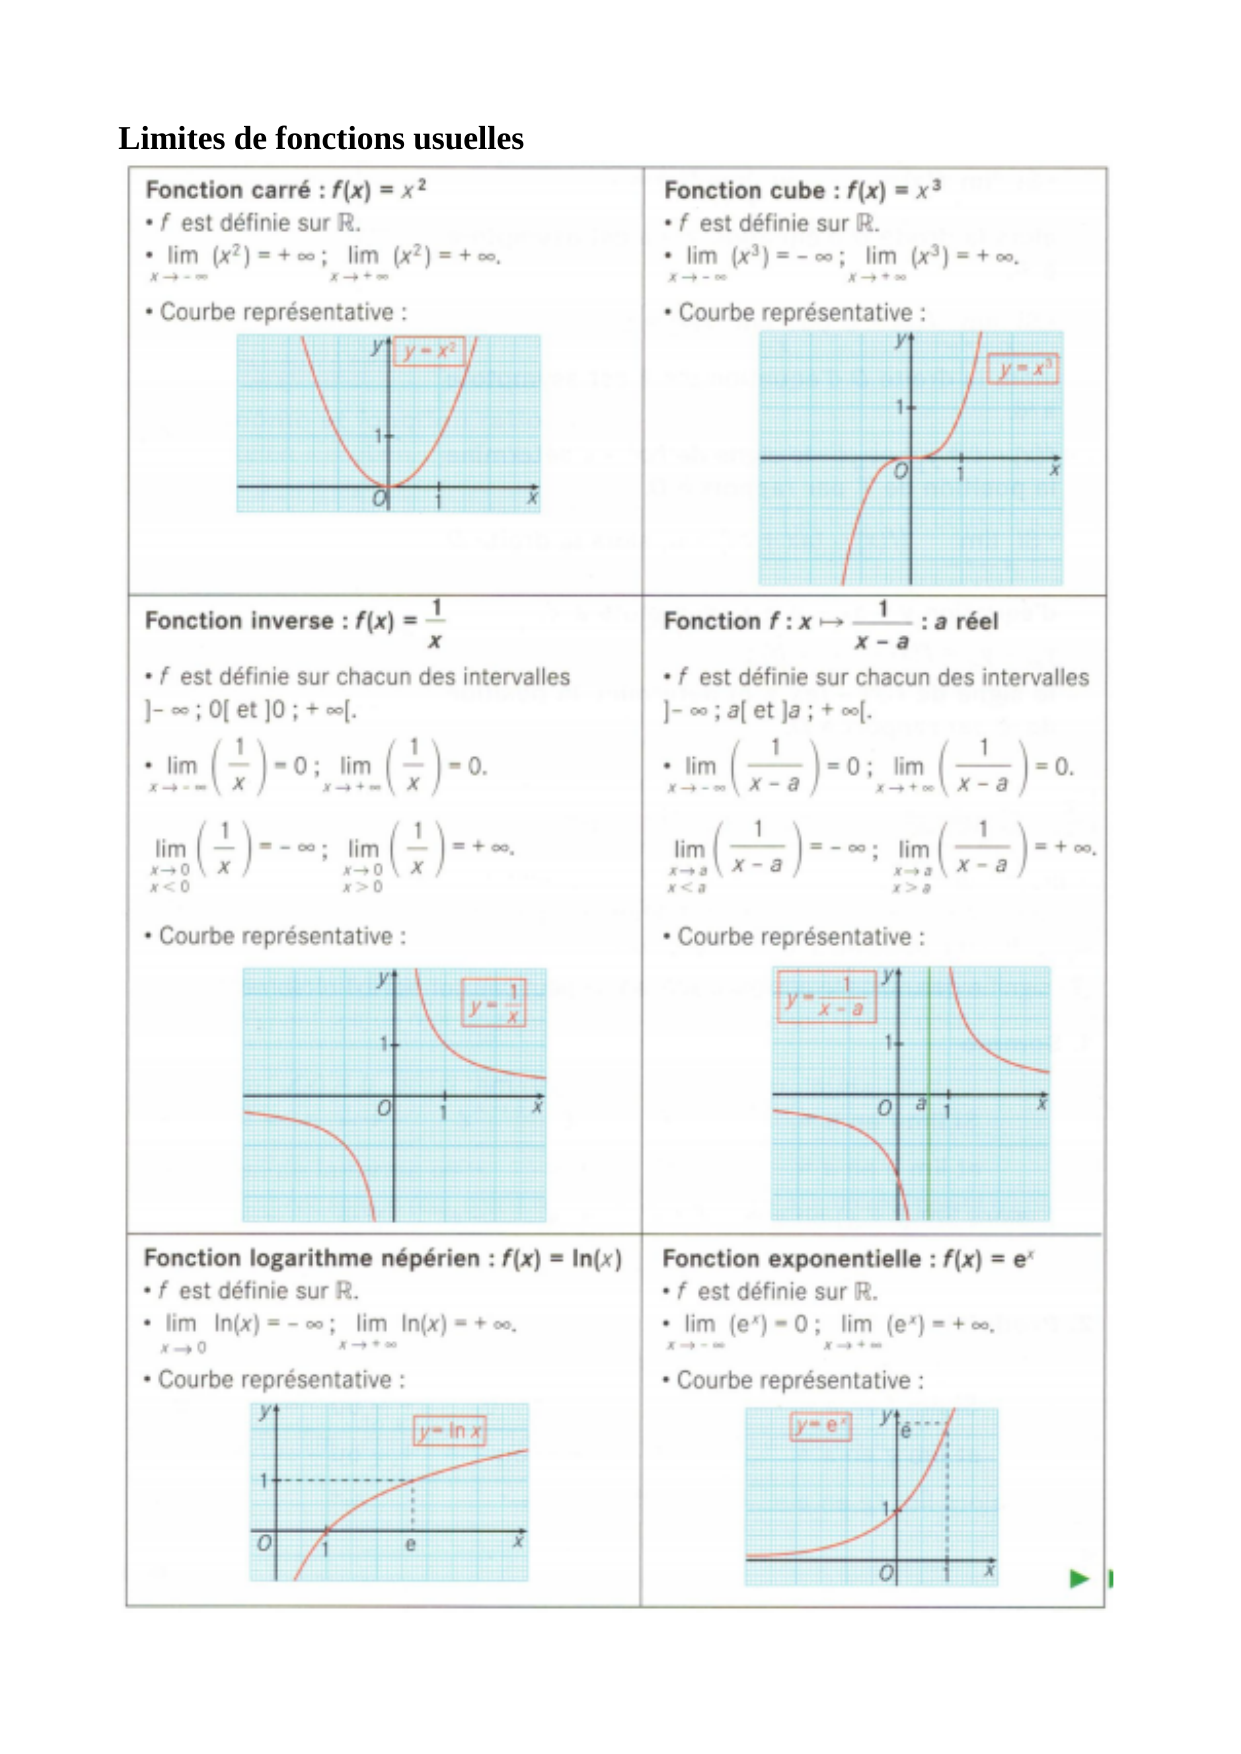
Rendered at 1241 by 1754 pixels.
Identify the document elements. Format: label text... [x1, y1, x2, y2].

picture [120, 160, 1114, 1613]
text Limites de fonctions usuelles [118, 118, 1122, 156]
